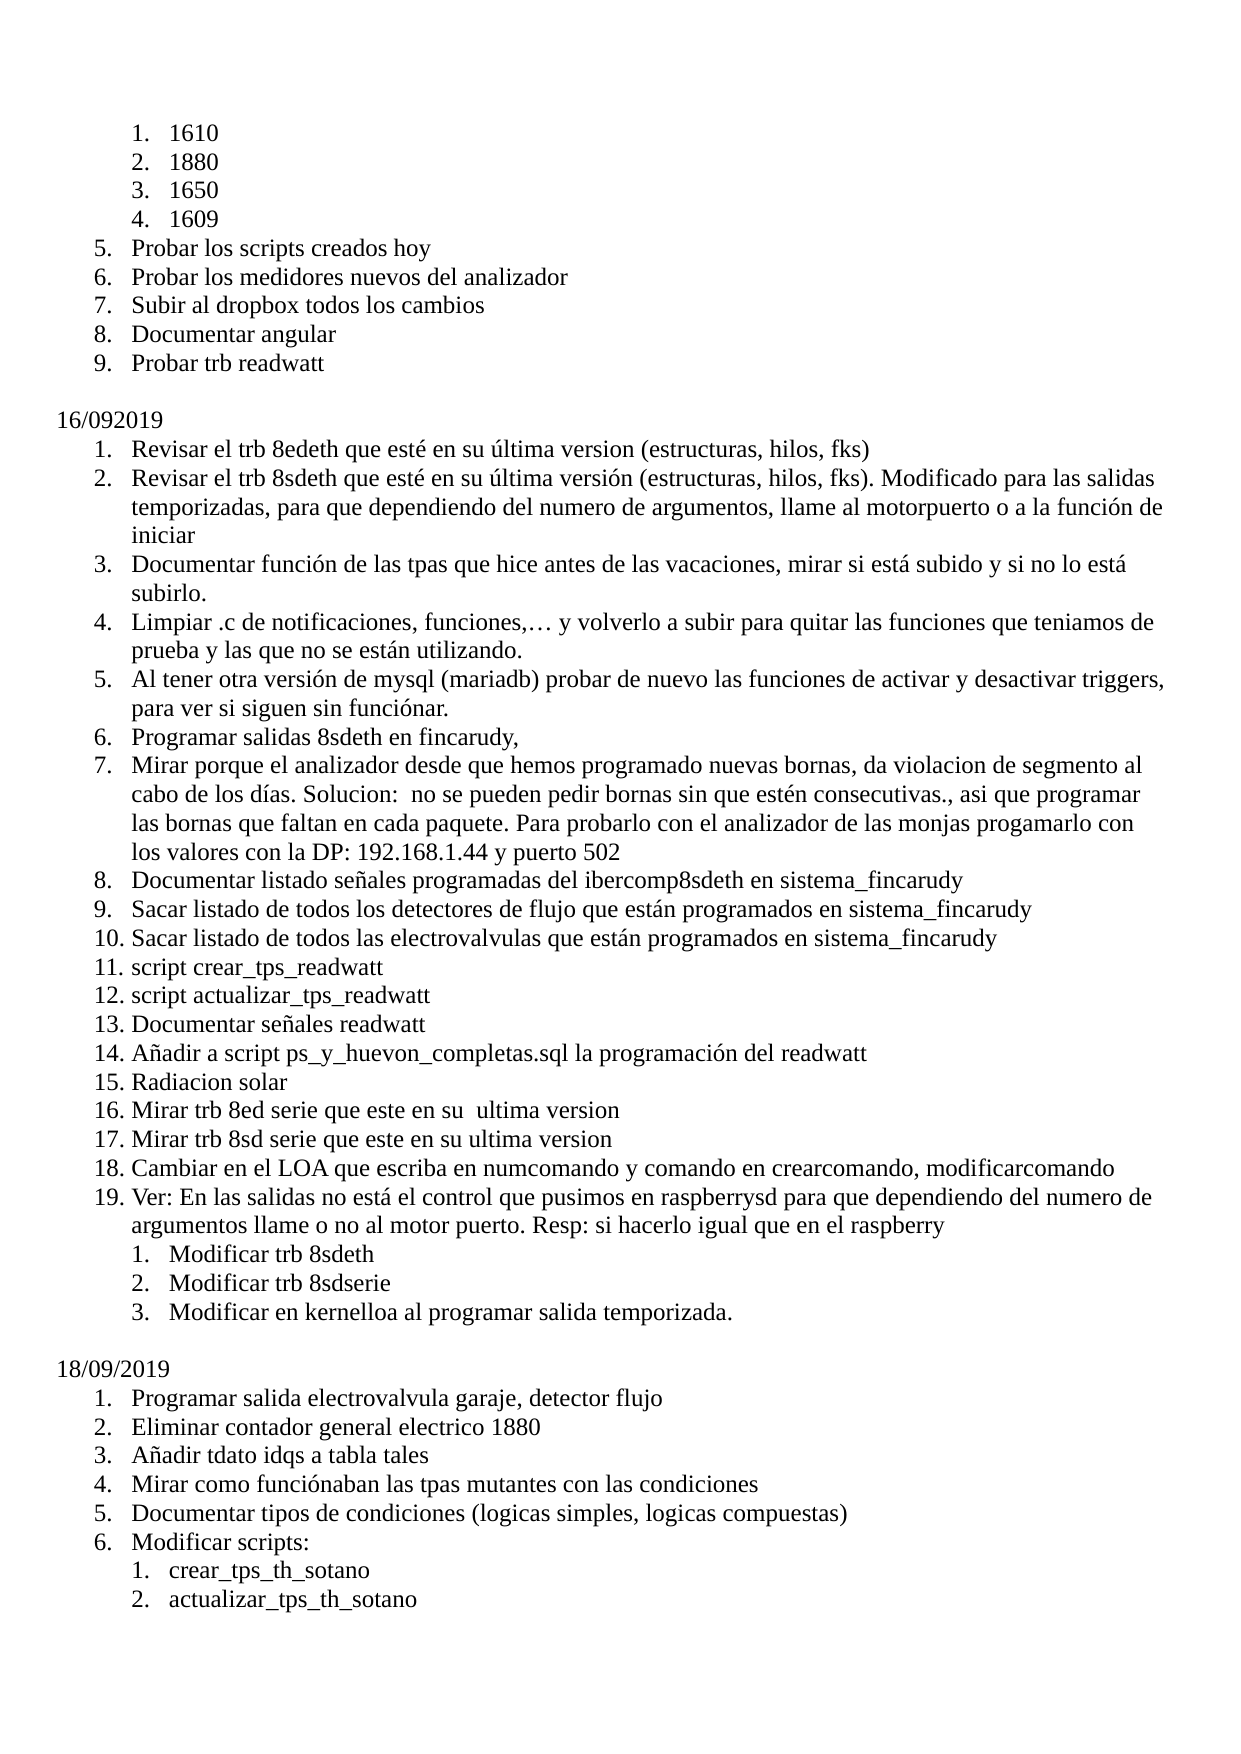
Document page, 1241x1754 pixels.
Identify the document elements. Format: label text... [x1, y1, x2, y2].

list Documentar angular [94, 319, 1167, 348]
text 18/09/2019 [56, 1354, 1167, 1383]
list Revisar el trb 8edeth que esté en su última version (estructuras, hilos, fks) [94, 434, 1167, 463]
text 16/092019 [56, 406, 1167, 434]
list 1610 [131, 118, 1167, 147]
list Mirar porque el analizador desde que hemos programado nuevas bornas, da violacion de segmento al cabo de los días. Solucion: no se pueden pedir bornas sin que estén consecutivas., asi que programar las bornas que faltan en cada paquete. Para probarlo con el analizador de las monjas progamarlo con los valores con la DP: 192.168.1.44 y puerto 502 [94, 751, 1167, 866]
list crear_tps_th_sotano [131, 1556, 1167, 1584]
list 1609 [131, 204, 1167, 233]
list Documentar tipos de condiciones (logicas simples, logicas compuestas) [94, 1498, 1167, 1527]
list Radiacion solar [94, 1067, 1167, 1096]
list Sacar listado de todos los detectores de flujo que están programados en sistema_fincarudy [94, 894, 1167, 923]
list Subir al dropbox todos los cambios [94, 291, 1167, 319]
list Modificar trb 8sdserie [131, 1268, 1167, 1297]
list Modificar trb 8sdeth [131, 1239, 1167, 1268]
list Probar los scripts creados hoy [94, 233, 1167, 262]
list Añadir a script ps_y_huevon_completas.sql la programación del readwatt [94, 1038, 1167, 1067]
list Probar los medidores nuevos del analizador [94, 262, 1167, 291]
list Eliminar contador general electrico 1880 [94, 1412, 1167, 1441]
list script actualizar_tps_readwatt [94, 981, 1167, 1009]
list Documentar función de las tpas que hice antes de las vacaciones, mirar si está subido y si no lo está subirlo. [94, 549, 1167, 607]
list Revisar el trb 8sdeth que esté en su última versión (estructuras, hilos, fks). Modificado para las salidas temporizadas, para que dependiendo del numero de argumentos, llame al motorpuerto o a la función de iniciar [94, 463, 1167, 549]
list Sacar listado de todos las electrovalvulas que están programados en sistema_fincarudy [94, 923, 1167, 952]
list Programar salidas 8sdeth en fincarudy, [94, 722, 1167, 751]
list Al tener otra versión de mysql (mariadb) probar de nuevo las funciones de activar y desactivar triggers, para ver si siguen sin funciónar. [94, 664, 1167, 722]
list Ver: En las salidas no está el control que pusimos en raspberrysd para que dependiendo del numero de argumentos llame o no al motor puerto. Resp: si hacerlo igual que en el raspberry [94, 1182, 1167, 1239]
list script crear_tps_readwatt [94, 952, 1167, 981]
list Cambiar en el LOA que escriba en numcomando y comando en crearcomando, modificarcomando [94, 1153, 1167, 1182]
list Añadir tdato idqs a tabla tales [94, 1441, 1167, 1469]
list Mirar trb 8ed serie que este en su ultima version [94, 1096, 1167, 1124]
list Limpiar .c de notificaciones, funciones,… y volverlo a subir para quitar las funciones que teniamos de prueba y las que no se están utilizando. [94, 607, 1167, 664]
list Documentar señales readwatt [94, 1009, 1167, 1038]
list Modificar scripts: [94, 1527, 1167, 1556]
list Programar salida electrovalvula garaje, detector flujo [94, 1383, 1167, 1412]
list Modificar en kernelloa al programar salida temporizada. [131, 1297, 1167, 1326]
list Documentar listado señales programadas del ibercomp8sdeth en sistema_fincarudy [94, 866, 1167, 894]
list actualizar_tps_th_sotano [131, 1584, 1167, 1613]
list Mirar trb 8sd serie que este en su ultima version [94, 1124, 1167, 1153]
list 1880 [131, 147, 1167, 176]
list Probar trb readwatt [94, 348, 1167, 377]
list 1650 [131, 176, 1167, 204]
list Mirar como funciónaban las tpas mutantes con las condiciones [94, 1469, 1167, 1498]
